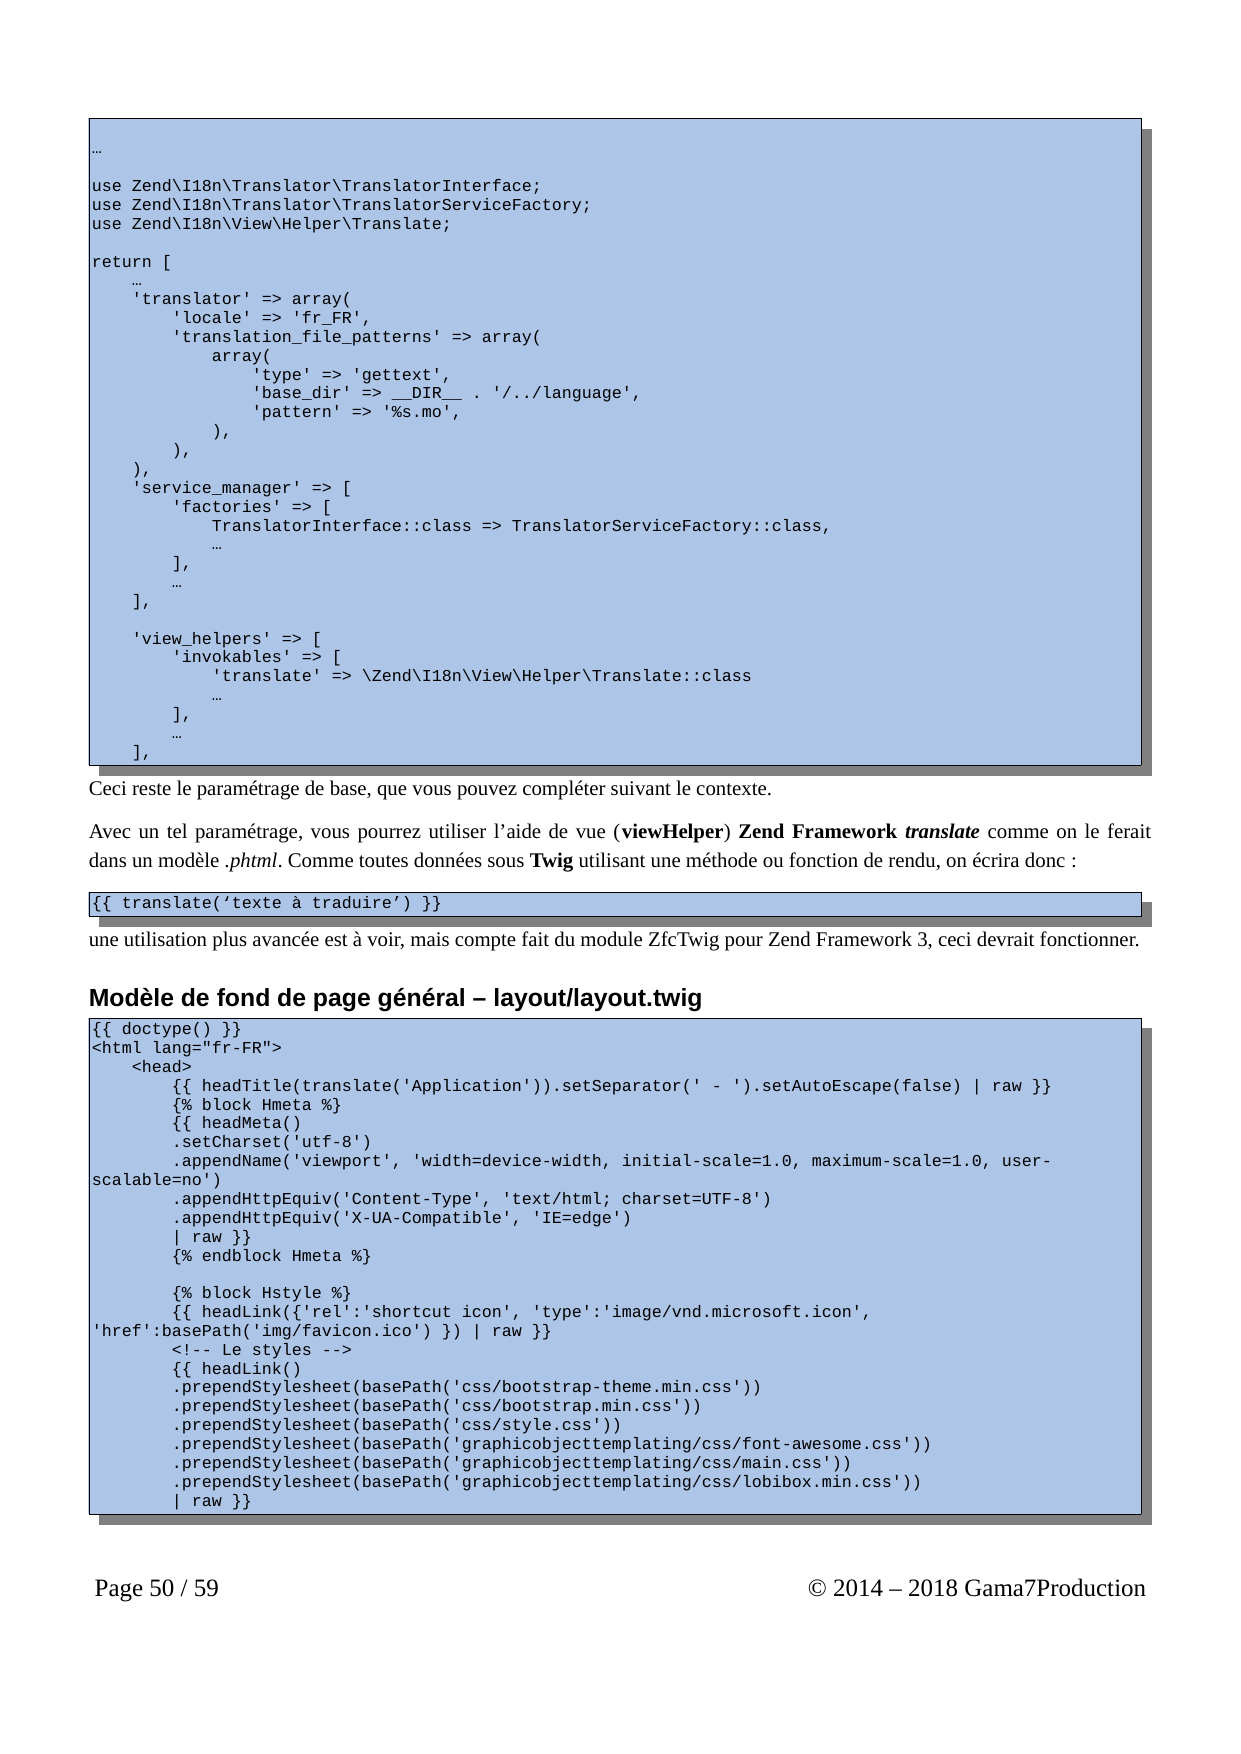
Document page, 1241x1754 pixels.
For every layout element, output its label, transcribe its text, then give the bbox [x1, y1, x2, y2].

text 'translate' => \Zend\I18n\View\Helper\Translate::class [90, 665, 1141, 684]
text | raw }} [90, 1225, 1141, 1244]
text 'pattern' => '%s.mo', [90, 401, 1141, 420]
text ], [90, 552, 1141, 571]
text {% block Hmeta %} [90, 1093, 1141, 1112]
text return [ [90, 250, 1141, 269]
text {{ headMeta() [90, 1112, 1141, 1131]
text ], [90, 703, 1141, 721]
text {{ doctype() }} [90, 1019, 1141, 1037]
text 'factories' => [ [90, 495, 1141, 514]
text {{ translate(‘texte à traduire’) }} [90, 893, 1141, 916]
text .prependStylesheet(basePath('graphicobjecttemplating/css/main.css')) [90, 1451, 1141, 1470]
text <html lang="fr-FR"> [90, 1037, 1141, 1056]
text ), [90, 457, 1141, 476]
text use Zend\I18n\View\Helper\Translate; [90, 212, 1141, 231]
text ), [90, 420, 1141, 439]
text … [90, 721, 1141, 740]
text use Zend\I18n\Translator\TranslatorInterface; [90, 175, 1141, 193]
text 'invokables' => [ [90, 646, 1141, 665]
text .appendHttpEquiv('Content-Type', 'text/html; charset=UTF-8') [90, 1187, 1141, 1206]
text .prependStylesheet(basePath('graphicobjecttemplating/css/font-awesome.css')) [90, 1433, 1141, 1451]
text | raw }} [90, 1489, 1141, 1514]
text … [90, 571, 1141, 589]
text 'translator' => array( [90, 288, 1141, 307]
text {{ headLink({'rel':'shortcut icon', 'type':'image/vnd.microsoft.icon', 'href':basePath('img/favicon.ico') }) | raw }} [90, 1301, 1141, 1338]
text .prependStylesheet(basePath('graphicobjecttemplating/css/lobibox.min.css')) [90, 1470, 1141, 1489]
text .prependStylesheet(basePath('css/style.css')) [90, 1414, 1141, 1433]
text 'service_manager' => [ [90, 476, 1141, 495]
text use Zend\I18n\Translator\TranslatorServiceFactory; [90, 193, 1141, 212]
text .appendName('viewport', 'width=device-width, initial-scale=1.0, maximum-scale=1.0, user-scalable=no') [90, 1150, 1141, 1187]
text .appendHttpEquiv('X-UA-Compatible', 'IE=edge') [90, 1206, 1141, 1225]
text <!-- Le styles --> [90, 1338, 1141, 1357]
text ], [90, 589, 1141, 608]
text {{ headLink() [90, 1357, 1141, 1376]
text <head> [90, 1056, 1141, 1074]
text ], [90, 740, 1141, 765]
text 'type' => 'gettext', [90, 363, 1141, 382]
text 'base_dir' => __DIR__ . '/../language', [90, 382, 1141, 401]
text .prependStylesheet(basePath('css/bootstrap.min.css')) [90, 1395, 1141, 1414]
text … [90, 269, 1141, 288]
text {% block Hstyle %} [90, 1282, 1141, 1301]
text … [90, 684, 1141, 703]
text 'translation_file_patterns' => array( [90, 326, 1141, 344]
text {{ headTitle(translate('Application')).setSeparator(' - ').setAutoEscape(false) | raw }} [90, 1074, 1141, 1093]
text Ceci reste le paramétrage de base, que vous pouvez compléter suivant le contexte. [88, 776, 1152, 800]
text une utilisation plus avancée est à voir, mais compte fait du module ZfcTwig pour Zend Framework 3, ceci devrait fonctionner. [88, 927, 1152, 951]
text 'view_helpers' => [ [90, 627, 1141, 646]
subtitle Modèle de fond de page général – layout/layout.twig [88, 983, 1152, 1012]
text .prependStylesheet(basePath('css/bootstrap-theme.min.css')) [90, 1376, 1141, 1395]
text TranslatorInterface::class => TranslatorServiceFactory::class, [90, 514, 1141, 533]
text array( [90, 344, 1141, 363]
text Avec un tel paramétrage, vous pourrez utiliser l’aide de vue (viewHelper) Zend Framework translate comme on le ferait dans un modèle .phtml. Comme toutes données sous Twig utilisant une méthode ou fonction de rendu, on écrira donc : [88, 819, 1152, 872]
text 'locale' => 'fr_FR', [90, 307, 1141, 326]
text … [90, 137, 1141, 156]
text ), [90, 439, 1141, 457]
text {% endblock Hmeta %} [90, 1244, 1141, 1263]
text … [90, 533, 1141, 552]
text .setCharset('utf-8') [90, 1131, 1141, 1150]
